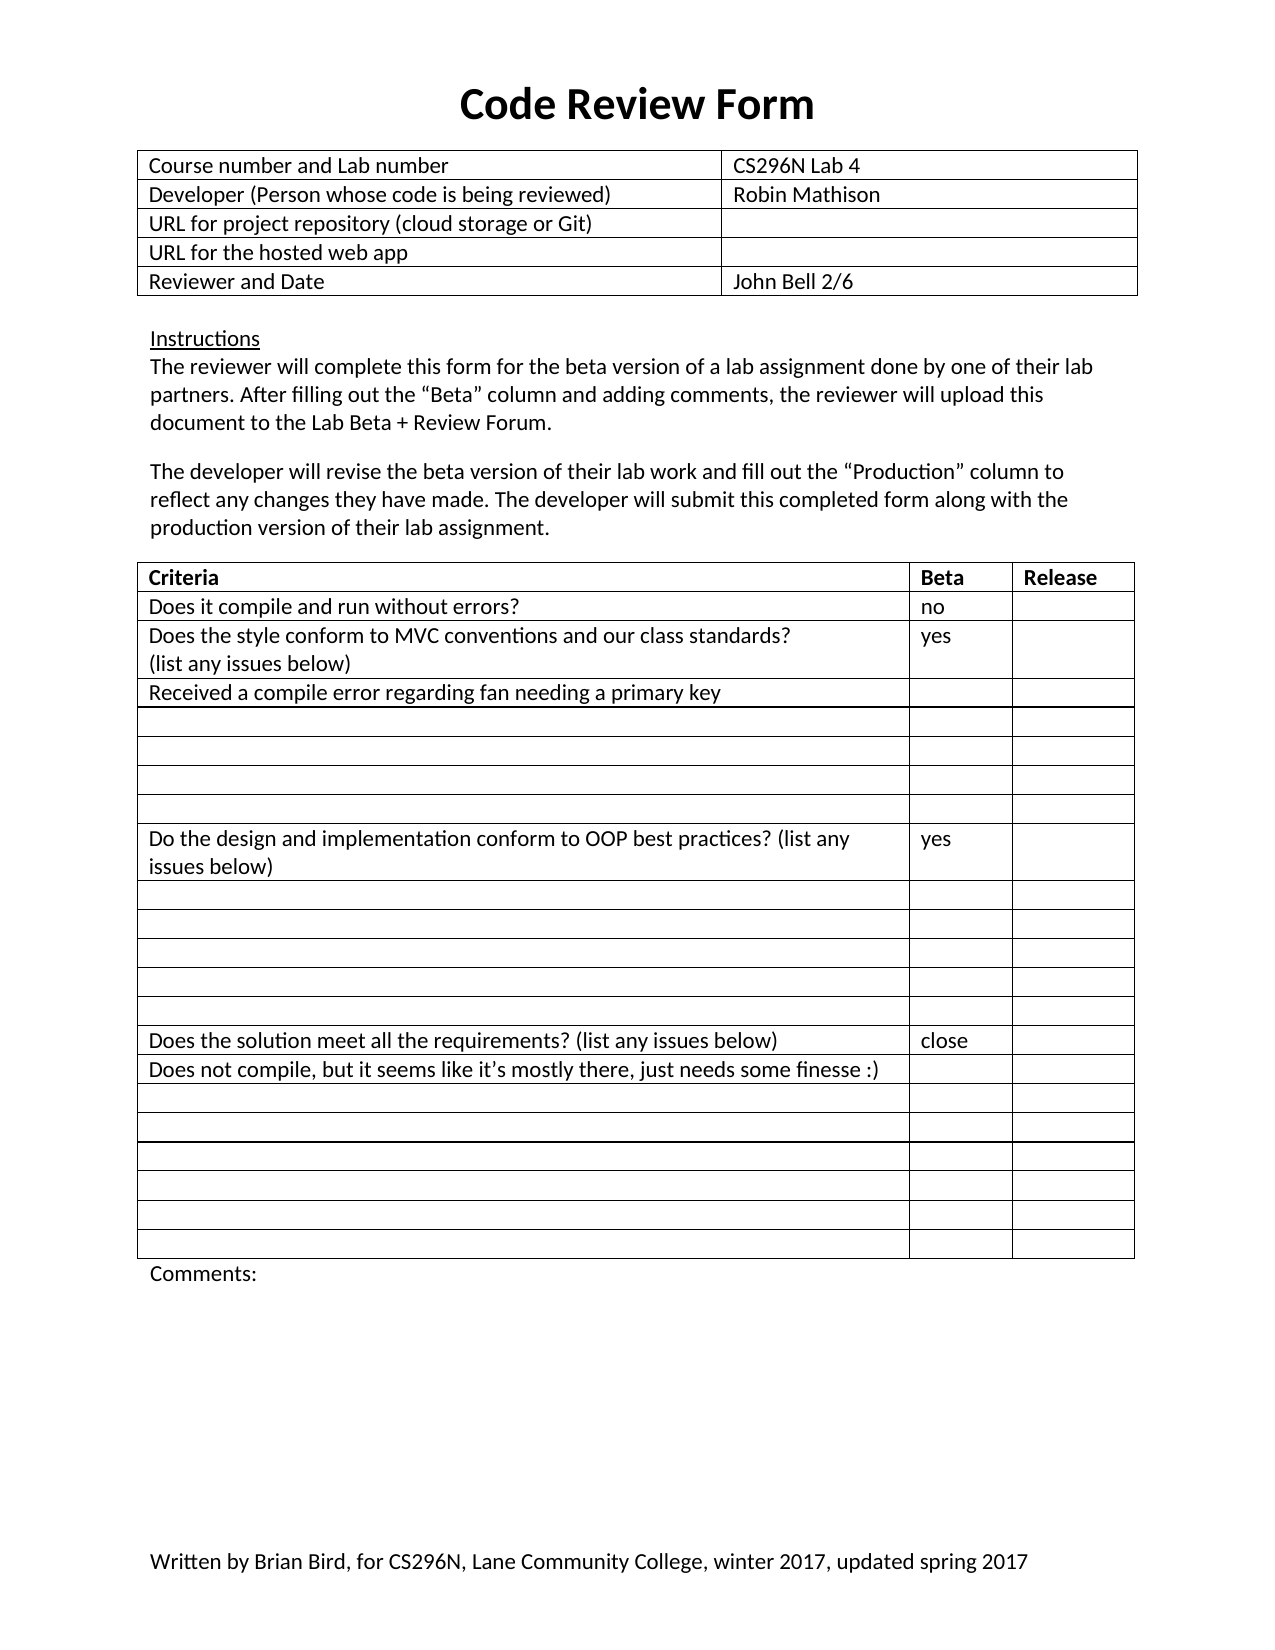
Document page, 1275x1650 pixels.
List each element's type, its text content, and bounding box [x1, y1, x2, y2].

table_cell [910, 1201, 1012, 1228]
table_cell [138, 910, 909, 938]
table_header Beta [910, 563, 1012, 591]
table_cell no [910, 592, 1012, 620]
table_cell Reviewer and Date [138, 267, 721, 295]
table_cell [138, 997, 909, 1025]
text The developer will revise the beta version of their lab work and fill out the “Production” column to reflect any changes they have made. The developer will submit this completed form along with the production version of their lab assignment. [150, 457, 1125, 541]
table_cell [1013, 1201, 1134, 1228]
table_cell [910, 1113, 1012, 1141]
table_cell [910, 1230, 1012, 1258]
table_cell [1013, 939, 1134, 967]
table_cell [1013, 910, 1134, 938]
text Instructions [150, 296, 1125, 352]
table_cell [1013, 1230, 1134, 1258]
table_cell Do the design and implementation conform to OOP best practices? (list any issues below) [138, 824, 909, 880]
table_cell [910, 1055, 1012, 1083]
table_cell [1013, 824, 1134, 880]
table_cell [138, 708, 909, 736]
table_cell [138, 881, 909, 909]
table_cell [1013, 968, 1134, 996]
table_header CS296N Lab 4 [722, 151, 1137, 179]
table_cell URL for project repository (cloud storage or Git) [138, 209, 721, 237]
table_cell [1013, 795, 1134, 823]
text Comments: [150, 1259, 1125, 1287]
table_cell [138, 766, 909, 794]
table_cell [910, 968, 1012, 996]
table_cell URL for the hosted web app [138, 238, 721, 266]
table_cell [138, 1084, 909, 1112]
table_cell [1013, 621, 1134, 677]
table_cell [138, 1171, 909, 1199]
table_cell [1013, 1171, 1134, 1199]
table_header Release [1013, 563, 1134, 591]
table_cell [138, 1201, 909, 1228]
table_cell [138, 1230, 909, 1258]
table_cell [1013, 766, 1134, 794]
table_header Criteria [138, 563, 909, 591]
table_cell [910, 1171, 1012, 1199]
table_cell Does not compile, but it seems like it’s mostly there, just needs some finesse :) [138, 1055, 909, 1083]
table_cell Developer (Person whose code is being reviewed) [138, 180, 721, 208]
table_cell [138, 1113, 909, 1141]
table_cell [1013, 1143, 1134, 1170]
table_cell [138, 968, 909, 996]
table_cell [910, 795, 1012, 823]
table_cell [722, 238, 1137, 266]
table_cell yes [910, 824, 1012, 880]
table_cell [138, 795, 909, 823]
table_cell Does it compile and run without errors? [138, 592, 909, 620]
text The reviewer will complete this form for the beta version of a lab assignment done by one of their lab partners. After filling out the “Beta” column and adding comments, the reviewer will upload this document to the Lab Beta + Review Forum. [150, 352, 1125, 436]
table_cell [138, 1143, 909, 1170]
table_cell [910, 737, 1012, 764]
table_cell [1013, 1026, 1134, 1054]
table_cell [1013, 737, 1134, 764]
table_cell [138, 939, 909, 967]
table_cell [1013, 1113, 1134, 1141]
table_cell [910, 997, 1012, 1025]
table_cell Does the style conform to MVC conventions and our class standards? (list any issues below) [138, 621, 909, 677]
table_cell [1013, 881, 1134, 909]
table_cell John Bell 2/6 [722, 267, 1137, 295]
table_cell [910, 881, 1012, 909]
table_cell [910, 1143, 1012, 1170]
table_cell [1013, 1084, 1134, 1112]
table_cell Robin Mathison [722, 180, 1137, 208]
table_cell [910, 1084, 1012, 1112]
table_cell [1013, 679, 1134, 706]
table_cell [1013, 708, 1134, 736]
table_cell [1013, 997, 1134, 1025]
table_cell [1013, 592, 1134, 620]
table_cell [138, 737, 909, 764]
table_cell [722, 209, 1137, 237]
table_cell yes [910, 621, 1012, 677]
table_cell [910, 679, 1012, 706]
table_cell [910, 939, 1012, 967]
table_cell [1013, 1055, 1134, 1083]
table_cell [910, 910, 1012, 938]
table_cell close [910, 1026, 1012, 1054]
table_cell [910, 766, 1012, 794]
table_cell Does the solution meet all the requirements? (list any issues below) [138, 1026, 909, 1054]
table_cell [910, 708, 1012, 736]
table_cell Received a compile error regarding fan needing a primary key [138, 679, 909, 706]
table_header Course number and Lab number [138, 151, 721, 179]
